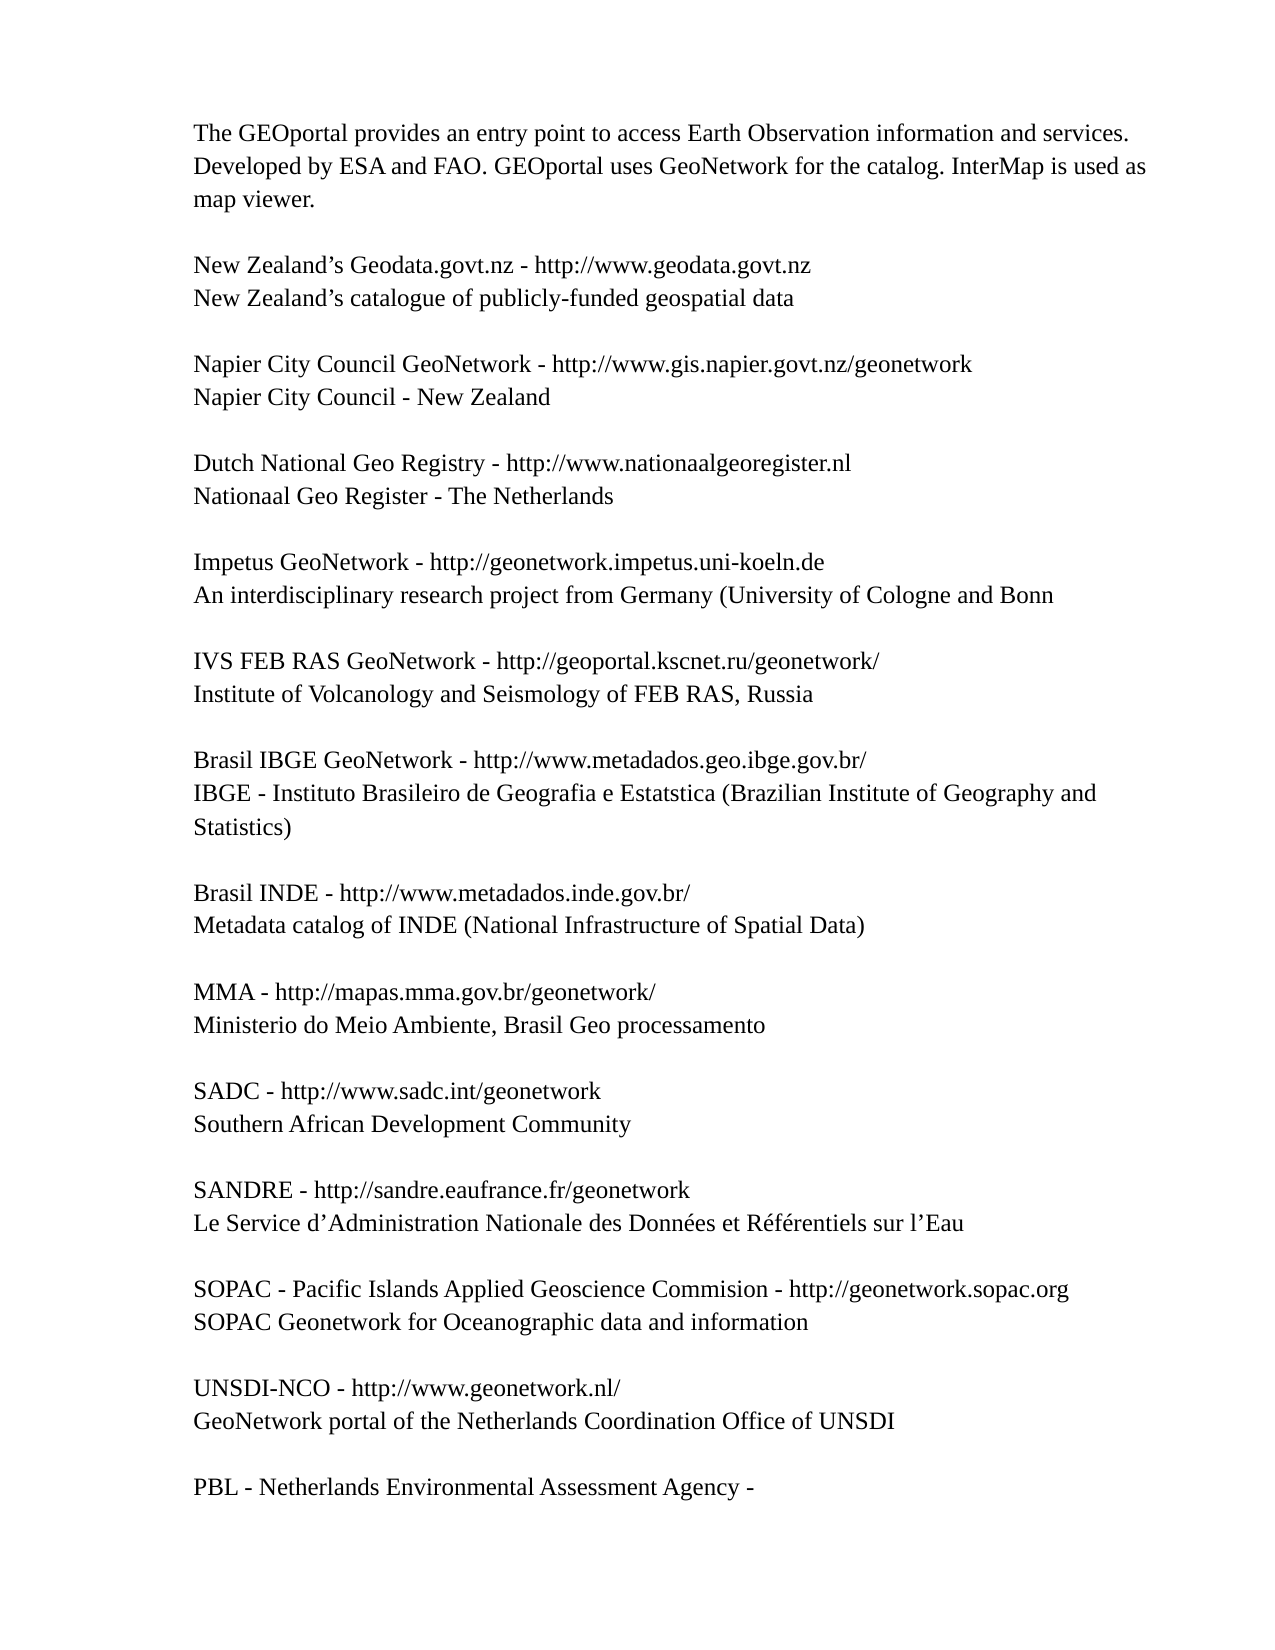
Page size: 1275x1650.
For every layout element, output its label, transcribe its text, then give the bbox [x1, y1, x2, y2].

text The GEOportal provides an entry point to access Earth Observation information and services. Developed by ESA and FAO. GEOportal uses GeoNetwork for the catalog. InterMap is used as map viewer. New Zealand’s Geodata.govt.nz - http://www.geodata.govt.nz New Zealand’s catalogue of publicly-funded geospatial data Napier City Council GeoNetwork - http://www.gis.napier.govt.nz/geonetwork Napier City Council - New Zealand Dutch National Geo Registry - http://www.nationaalgeoregister.nl Nationaal Geo Register - The Netherlands Impetus GeoNetwork - http://geonetwork.impetus.uni-koeln.de An interdisciplinary research project from Germany (University of Cologne and Bonn IVS FEB RAS GeoNetwork - http://geoportal.kscnet.ru/geonetwork/ Institute of Volcanology and Seismology of FEB RAS, Russia Brasil IBGE GeoNetwork - http://www.metadados.geo.ibge.gov.br/ IBGE - Instituto Brasileiro de Geografia e Estatstica (Brazilian Institute of Geography and Statistics) Brasil INDE - http://www.metadados.inde.gov.br/ Metadata catalog of INDE (National Infrastructure of Spatial Data) MMA - http://mapas.mma.gov.br/geonetwork/ Ministerio do Meio Ambiente, Brasil Geo processamento SADC - http://www.sadc.int/geonetwork Southern African Development Community SANDRE - http://sandre.eaufrance.fr/geonetwork Le Service d’Administration Nationale des Données et Référentiels sur l’Eau SOPAC - Pacific Islands Applied Geoscience Commision - http://geonetwork.sopac.org SOPAC Geonetwork for Oceanographic data and information UNSDI-NCO - http://www.geonetwork.nl/ GeoNetwork portal of the Netherlands Coordination Office of UNSDI PBL - Netherlands Environmental Assessment Agency [193, 118, 1157, 1501]
